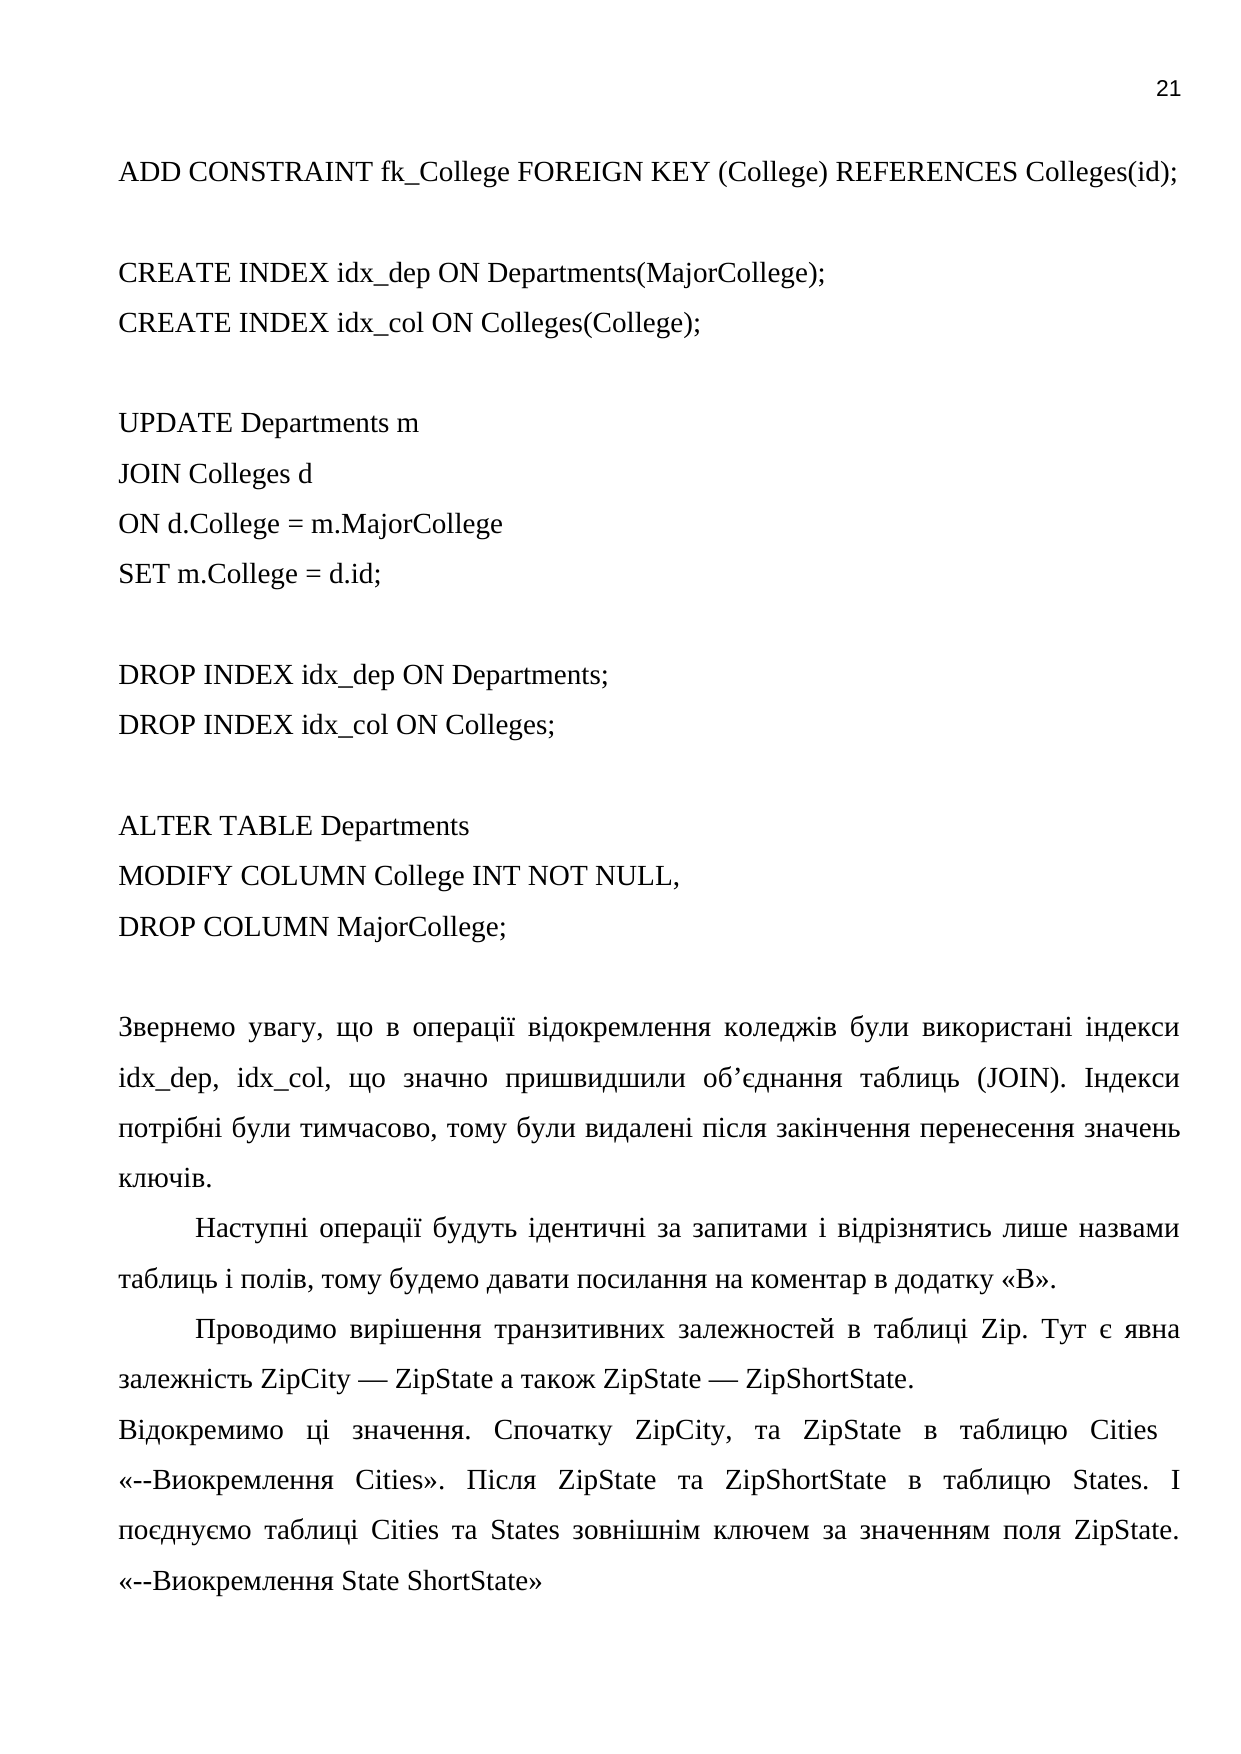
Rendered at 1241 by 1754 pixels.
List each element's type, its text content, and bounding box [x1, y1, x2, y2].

text Проводимо вирішення транзитивних залежностей в таблиці Zip. Тут є явна залежність ZipCity — ZipState а також ZipState — ZipShortState. [118, 1311, 1181, 1395]
text DROP INDEX idx_col ON Colleges; [118, 707, 1181, 741]
text SET m.College = d.id; [118, 557, 1181, 590]
text Наступні операції будуть ідентичні за запитами і відрізнятись лише назвами таблиць і полів, тому будемо давати посилання на коментар в додатку «В». [118, 1211, 1181, 1294]
text JOIN Colleges d [118, 456, 1181, 489]
text CREATE INDEX idx_col ON Colleges(College); [118, 305, 1181, 338]
text ON d.College = m.MajorCollege [118, 506, 1181, 540]
text CREATE INDEX idx_dep ON Departments(MajorCollege); [118, 255, 1181, 288]
text ALTER TABLE Departments [118, 808, 1181, 842]
text Відокремимо ці значення. Спочатку ZipCity, та ZipState в таблицю Cities «--Виокремлення Cities». Після ZipState та ZipShortState в таблицю States. І поєднуємо таблиці Cities та States зовнішнім ключем за значенням поля ZipState. «--Виокремлення State ShortState» [118, 1412, 1181, 1596]
text MODIFY COLUMN College INT NOT NULL, [118, 858, 1181, 892]
text ADD CONSTRAINT fk_College FOREIGN KEY (College) REFERENCES Colleges(id); [118, 154, 1181, 188]
text DROP INDEX idx_dep ON Departments; [118, 657, 1181, 691]
text UPDATE Departments m [118, 406, 1181, 439]
text Звернемо увагу, що в операції відокремлення коледжів були використані індекси idx_dep, idx_col, що значно пришвидшили об’єднання таблиць (JOIN). Індекси потрібні були тимчасово, тому були видалені після закінчення перенесення значень ключів. [118, 1009, 1181, 1194]
text DROP COLUMN MajorCollege; [118, 909, 1181, 942]
